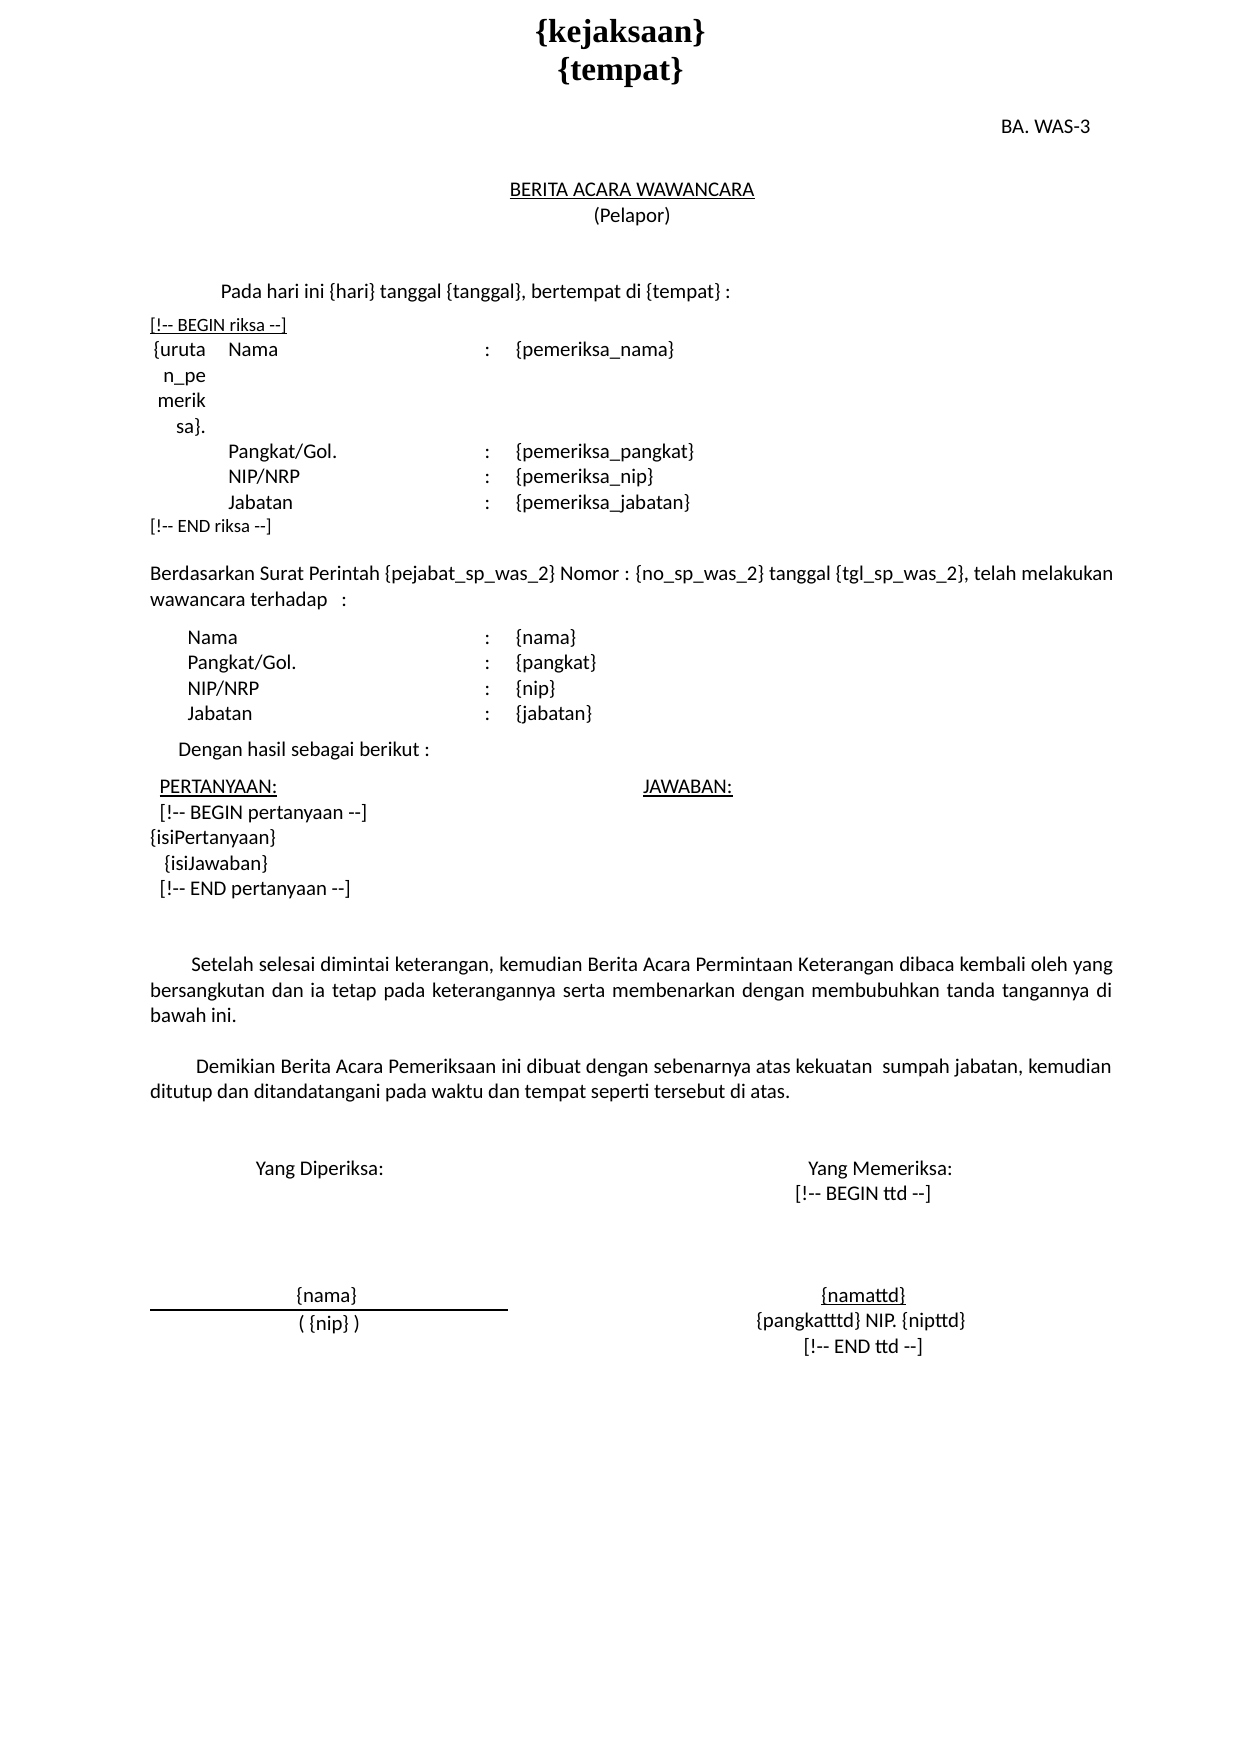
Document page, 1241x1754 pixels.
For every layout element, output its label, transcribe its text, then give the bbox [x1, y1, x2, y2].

table_cell (Pelapor) [139, 202, 1125, 227]
table_cell Yang Memeriksa: [!-- BEGIN ttd --] {namattd} {pangkatttd} NIP. {nipttd} [!-- END ttd --] [601, 1155, 1125, 1358]
table_cell BERITA ACARA WAWANCARA [139, 164, 1125, 202]
table_cell {urutan_pemeriksa}. [139, 337, 217, 438]
table_cell [!-- BEGIN pertanyaan --] {isiPertanyaan} {isiJawaban} [!-- END pertanyaan --] [139, 799, 1125, 901]
text {kejaksaan} [150, 11, 1090, 49]
table_cell {pangkat} [504, 649, 1125, 675]
table_cell Pangkat/Gol. [139, 649, 470, 675]
table_cell Setelah selesai dimintai keterangan, kemudian Berita Acara Permintaan Keterangan dibaca kembali oleh yang bersangkutan dan ia tetap pada keterangannya serta membenarkan dengan membubuhkan tanda tangannya di bawah ini. Demikian Berita Acara Pemeriksaan ini dibuat dengan sebenarnya atas kekuatan sumpah jabatan, kemudian ditutup dan ditandatangani pada waktu dan tempat seperti tersebut di atas. [139, 926, 1125, 1155]
table_cell : [470, 464, 504, 489]
table_cell [139, 901, 1125, 926]
table_cell {nama} [504, 624, 1125, 649]
table_cell [!-- END riksa --] Berdasarkan Surat Perintah {pejabat_sp_was_2} Nomor : {no_sp_was_2} tanggal {tgl_sp_was_2}, telah melakukan wawancara terhadap : [139, 515, 1125, 624]
table_cell : [470, 438, 504, 464]
table_cell Jabatan [217, 489, 470, 514]
table_header [139, 139, 1125, 164]
table_cell Pada hari ini {hari} tanggal {tanggal}, bertempat di {tempat} : [139, 278, 1125, 303]
table_cell : [470, 489, 504, 514]
table_cell NIP/NRP [217, 464, 470, 489]
table_cell Jabatan [139, 700, 470, 726]
text {tempat} [150, 49, 1090, 88]
table_cell NIP/NRP [139, 675, 470, 700]
table_cell : [470, 624, 504, 649]
table_cell [504, 726, 1125, 736]
table_cell : [470, 337, 504, 438]
table_cell [139, 438, 217, 464]
text BA. WAS-3 [150, 113, 1090, 138]
table_cell JAWABAN: [632, 761, 1125, 799]
table_cell Dengan hasil sebagai berikut : [139, 736, 1125, 761]
table_cell {pemeriksa_nama} [504, 337, 1125, 438]
table_cell Nama [217, 337, 470, 438]
table_cell [139, 464, 217, 489]
table_cell : [470, 675, 504, 700]
table_cell [519, 1155, 601, 1358]
table_cell Pangkat/Gol. [217, 438, 470, 464]
table_cell Nama [139, 624, 470, 649]
table_cell [!-- BEGIN riksa --] [139, 304, 1125, 337]
table_cell {pemeriksa_pangkat} [504, 438, 1125, 464]
table_cell {pemeriksa_nip} [504, 464, 1125, 489]
table_cell PERTANYAAN: [139, 761, 632, 799]
table_cell : [470, 700, 504, 726]
table_cell [470, 726, 504, 736]
table_cell [139, 227, 1125, 278]
table_cell {nip} [504, 675, 1125, 700]
table_cell {jabatan} [504, 700, 1125, 726]
table_cell Yang Diperiksa: {nama} ( {nip} ) [139, 1155, 519, 1358]
table_cell {pemeriksa_jabatan} [504, 489, 1125, 514]
table_cell : [470, 649, 504, 675]
table_cell [139, 489, 217, 514]
table_cell [139, 726, 470, 736]
